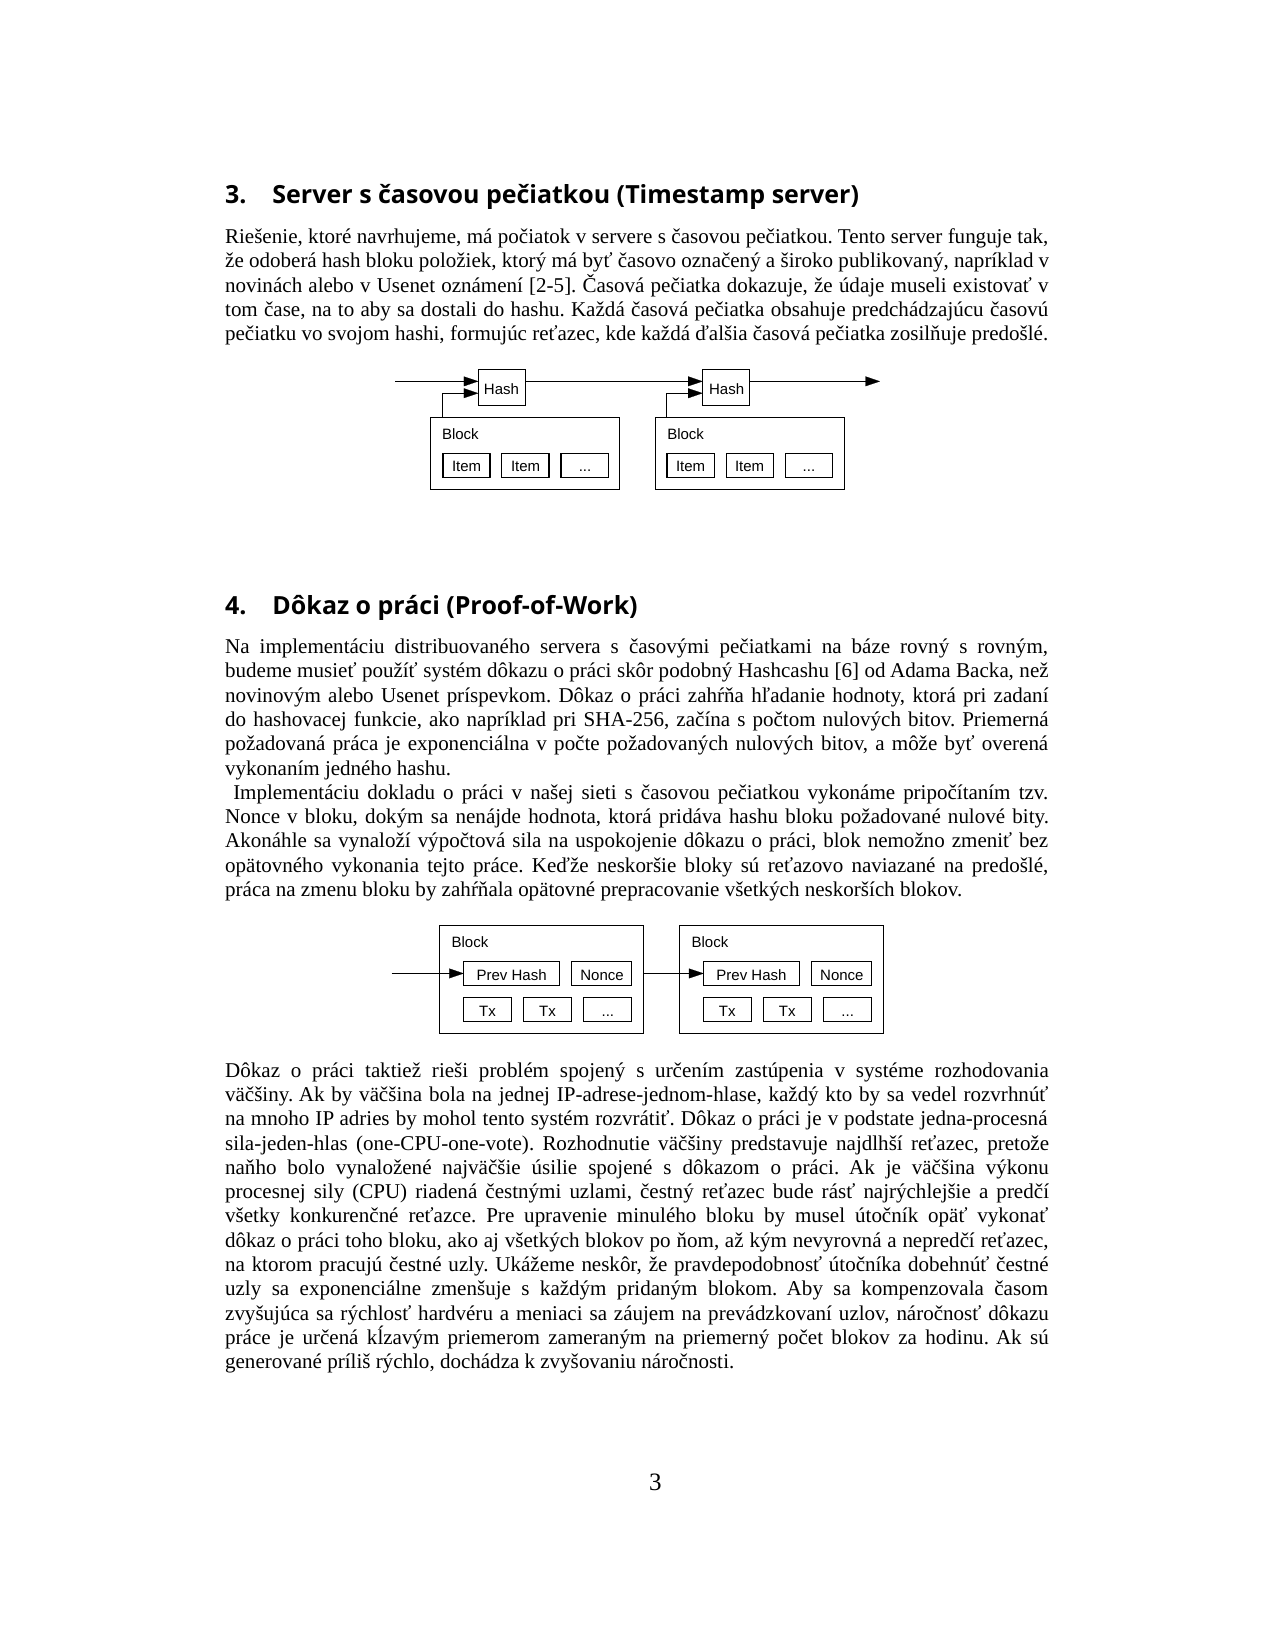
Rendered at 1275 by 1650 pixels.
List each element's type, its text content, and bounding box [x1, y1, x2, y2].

text Dôkaz o práci taktiež rieši problém spojený s určením zastúpenia v systéme rozhodovania väčšiny. Ak by väčšina bola na jednej IP-adrese-jednom-hlase, každý kto by sa vedel rozvrhnúť na mnoho IP adries by mohol tento systém rozvrátiť. Dôkaz o práci je v podstate jedna-procesná sila-jeden-hlas (one-CPU-one-vote). Rozhodnutie väčšiny predstavuje najdlhší reťazec, pretože naňho bolo vynaložené najväčšie úsilie spojené s dôkazom o práci. Ak je väčšina výkonu procesnej sily (CPU) riadená čestnými uzlami, čestný reťazec bude rásť najrýchlejšie a predčí všetky konkurenčné reťazce. Pre upravenie minulého bloku by musel útočník opäť vykonať dôkaz o práci toho bloku, ako aj všetkých blokov po ňom, až kým nevyrovná a nepredčí reťazec, na ktorom pracujú čestné uzly. Ukážeme neskôr, že pravdepodobnosť útočníka dobehnúť čestné uzly sa exponenciálne zmenšuje s každým pridaným blokom. Aby sa kompenzovala časom zvyšujúca sa rýchlosť hardvéru a meniaci sa záujem na prevádzkovaní uzlov, náročnosť dôkazu práce je určená kĺzavým priemerom zameraným na priemerný počet blokov za hodinu. Ak sú generované príliš rýchlo, dochádza k zvyšovaniu náročnosti. [225, 1058, 1050, 1373]
subtitle 4. Dôkaz o práci (Proof-of-Work) [225, 587, 1050, 621]
subtitle 3. Server s časovou pečiatkou (Timestamp server) [225, 177, 1050, 211]
text Riešenie, ktoré navrhujeme, má počiatok v servere s časovou pečiatkou. Tento server funguje tak, že odoberá hash bloku položiek, ktorý má byť časovo označený a široko publikovaný, napríklad v novinách alebo v Usenet oznámení [2-5]. Časová pečiatka dokazuje, že údaje museli existovať v tom čase, na to aby sa dostali do hashu. Každá časová pečiatka obsahuje predchádzajúcu časovú pečiatku vo svojom hashi, formujúc reťazec, kde každá ďalšia časová pečiatka zosilňuje predošlé. [225, 224, 1050, 345]
text Na implementáciu distribuovaného servera s časovými pečiatkami na báze rovný s rovným, budeme musieť použíť systém dôkazu o práci skôr podobný Hashcashu [6] od Adama Backa, než novinovým alebo Usenet príspevkom. Dôkaz o práci zahŕňa hľadanie hodnoty, ktorá pri zadaní do hashovacej funkcie, ako napríklad pri SHA-256, začína s počtom nulových bitov. Priemerná požadovaná práca je exponenciálna v počte požadovaných nulových bitov, a môže byť overená vykonaním jedného hashu. [225, 634, 1050, 779]
text Implementáciu dokladu o práci v našej sieti s časovou pečiatkou vykonáme pripočítaním tzv. Nonce v bloku, dokým sa nenájde hodnota, ktorá pridáva hashu bloku požadované nulové bity. Akonáhle sa vynaloží výpočtová sila na uspokojenie dôkazu o práci, blok nemožno zmeniť bez opätovného vykonania tejto práce. Keďže neskoršie bloky sú reťazovo naviazané na predošlé, práca na zmenu bloku by zahŕňala opätovné prepracovanie všetkých neskorších blokov. [225, 779, 1050, 901]
